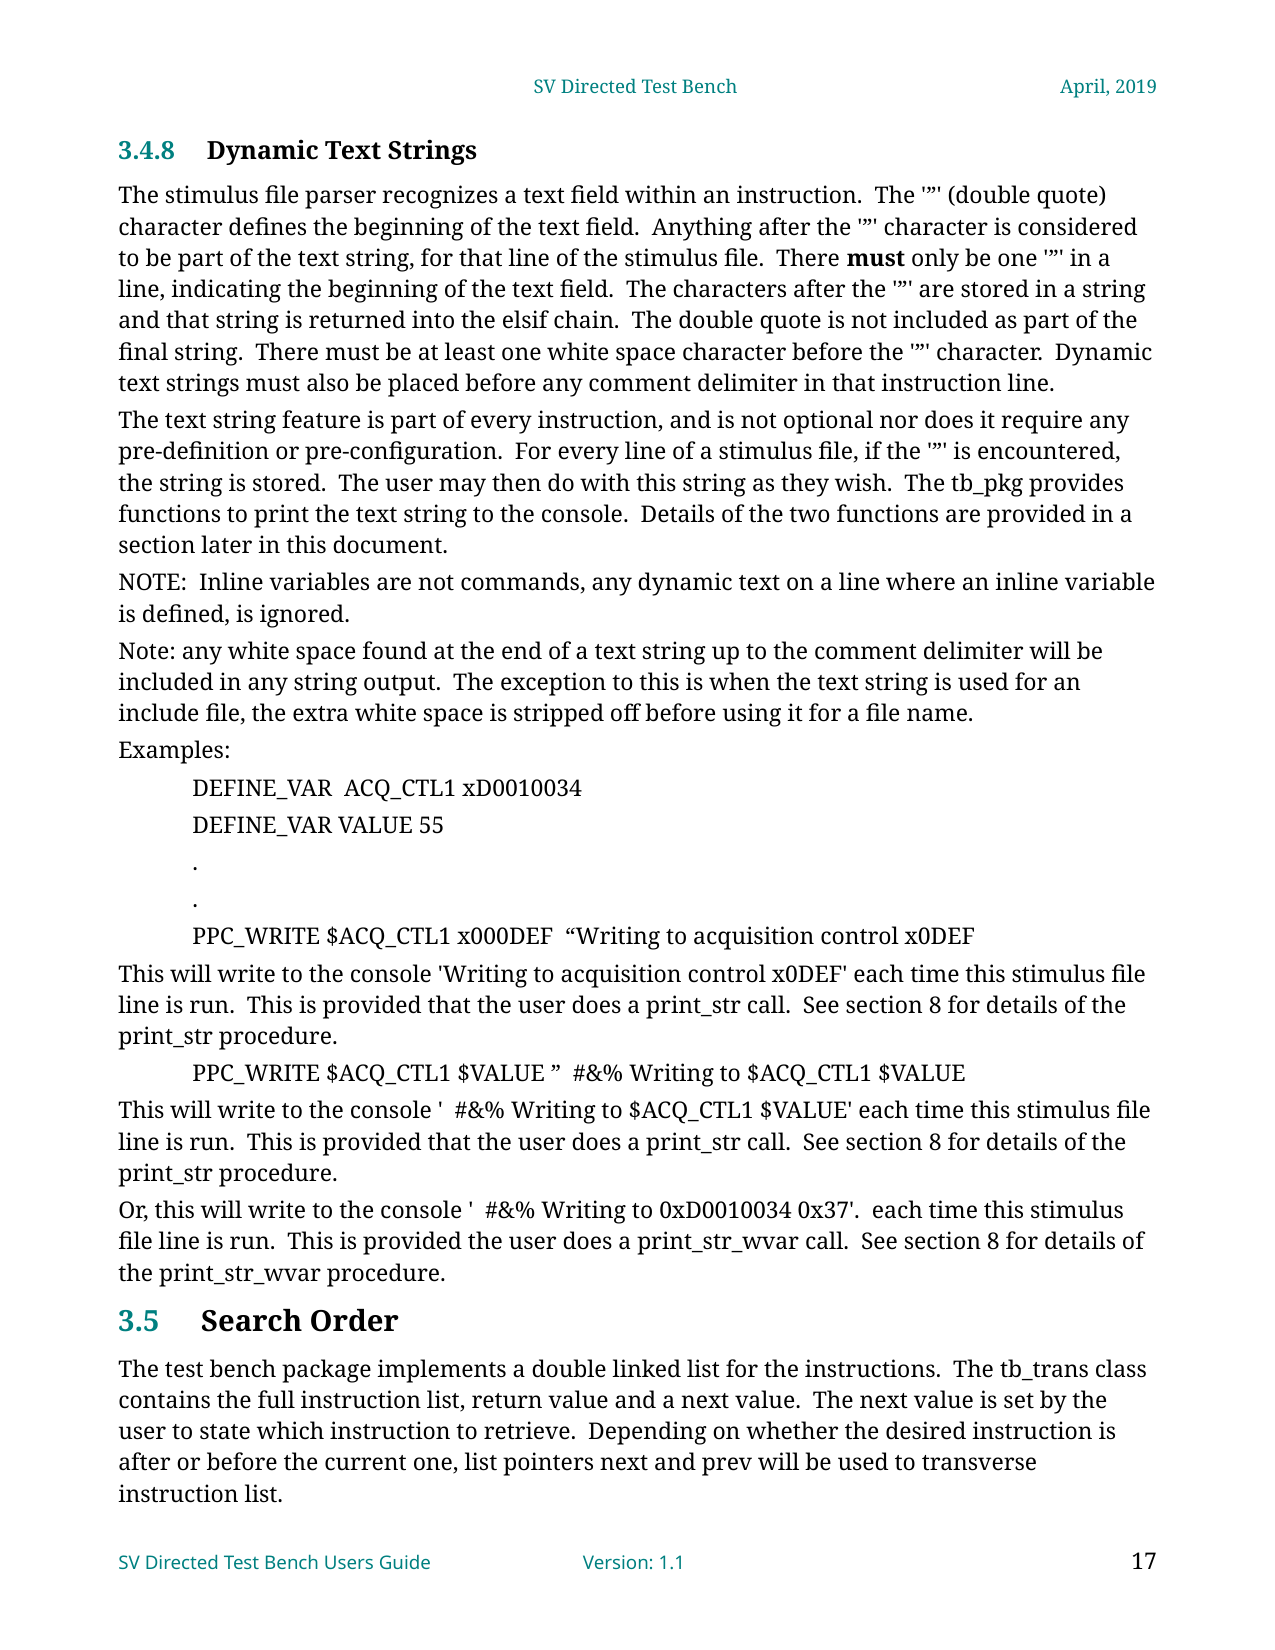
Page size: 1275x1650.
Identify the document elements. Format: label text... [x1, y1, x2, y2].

text DEFINE_VAR ACQ_CTL1 xD0010034 [192, 772, 1157, 803]
text . [192, 883, 1157, 914]
text Note: any white space found at the end of a text string up to the comment delimiter will be included in any string output. The exception to this is when the text string is used for an include file, the extra white space is stripped off before using it for a file name. [118, 635, 1157, 728]
text This will write to the console ' #&% Writing to $ACQ_CTL1 $VALUE' each time this stimulus file line is run. This is provided that the user does a print_str call. See section 8 for details of the print_str procedure. [118, 1094, 1157, 1188]
text The stimulus file parser recognizes a text field within an instruction. The '”' (double quote) character defines the beginning of the text field. Anything after the '”' character is considered to be part of the text string, for that line of the stimulus file. There must only be one '”' in a line, indicating the beginning of the text field. The characters after the '”' are stored in a string and that string is returned into the elsif chain. The double quote is not included as part of the final string. There must be at least one white space character before the '”' character. Dynamic text strings must also be placed before any comment delimiter in that instruction line. [118, 179, 1157, 398]
text The text string feature is part of every instruction, and is not optional nor does it require any pre-definition or pre-configuration. For every line of a stimulus file, if the '”' is encountered, the string is stored. The user may then do with this string as they wish. The tb_pkg provides functions to print the text string to the console. Details of the two functions are provided in a section later in this document. [118, 404, 1157, 560]
subtitle Search Order [118, 1300, 1157, 1340]
text . [192, 846, 1157, 877]
text The test bench package implements a double linked list for the instructions. The tb_trans class contains the full instruction list, return value and a next value. The next value is set by the user to state which instruction to retrieve. Depending on whether the desired instruction is after or before the current one, list pointers next and prev will be used to transverse instruction list. [118, 1352, 1157, 1509]
subtitle Dynamic Text Strings [118, 133, 1157, 167]
text PPC_WRITE $ACQ_CTL1 $VALUE ” #&% Writing to $ACQ_CTL1 $VALUE [192, 1057, 1157, 1088]
text This will write to the console 'Writing to acquisition control x0DEF' each time this stimulus file line is run. This is provided that the user does a print_str call. See section 8 for details of the print_str procedure. [118, 957, 1157, 1051]
text Or, this will write to the console ' #&% Writing to 0xD0010034 0x37'. each time this stimulus file line is run. This is provided the user does a print_str_wvar call. See section 8 for details of the print_str_wvar procedure. [118, 1194, 1157, 1288]
text PPC_WRITE $ACQ_CTL1 x000DEF “Writing to acquisition control x0DEF [192, 920, 1157, 952]
text DEFINE_VAR VALUE 55 [192, 809, 1157, 840]
text NOTE: Inline variables are not commands, any dynamic text on a line where an inline variable is defined, is ignored. [118, 566, 1157, 629]
text Examples: [118, 734, 1157, 766]
